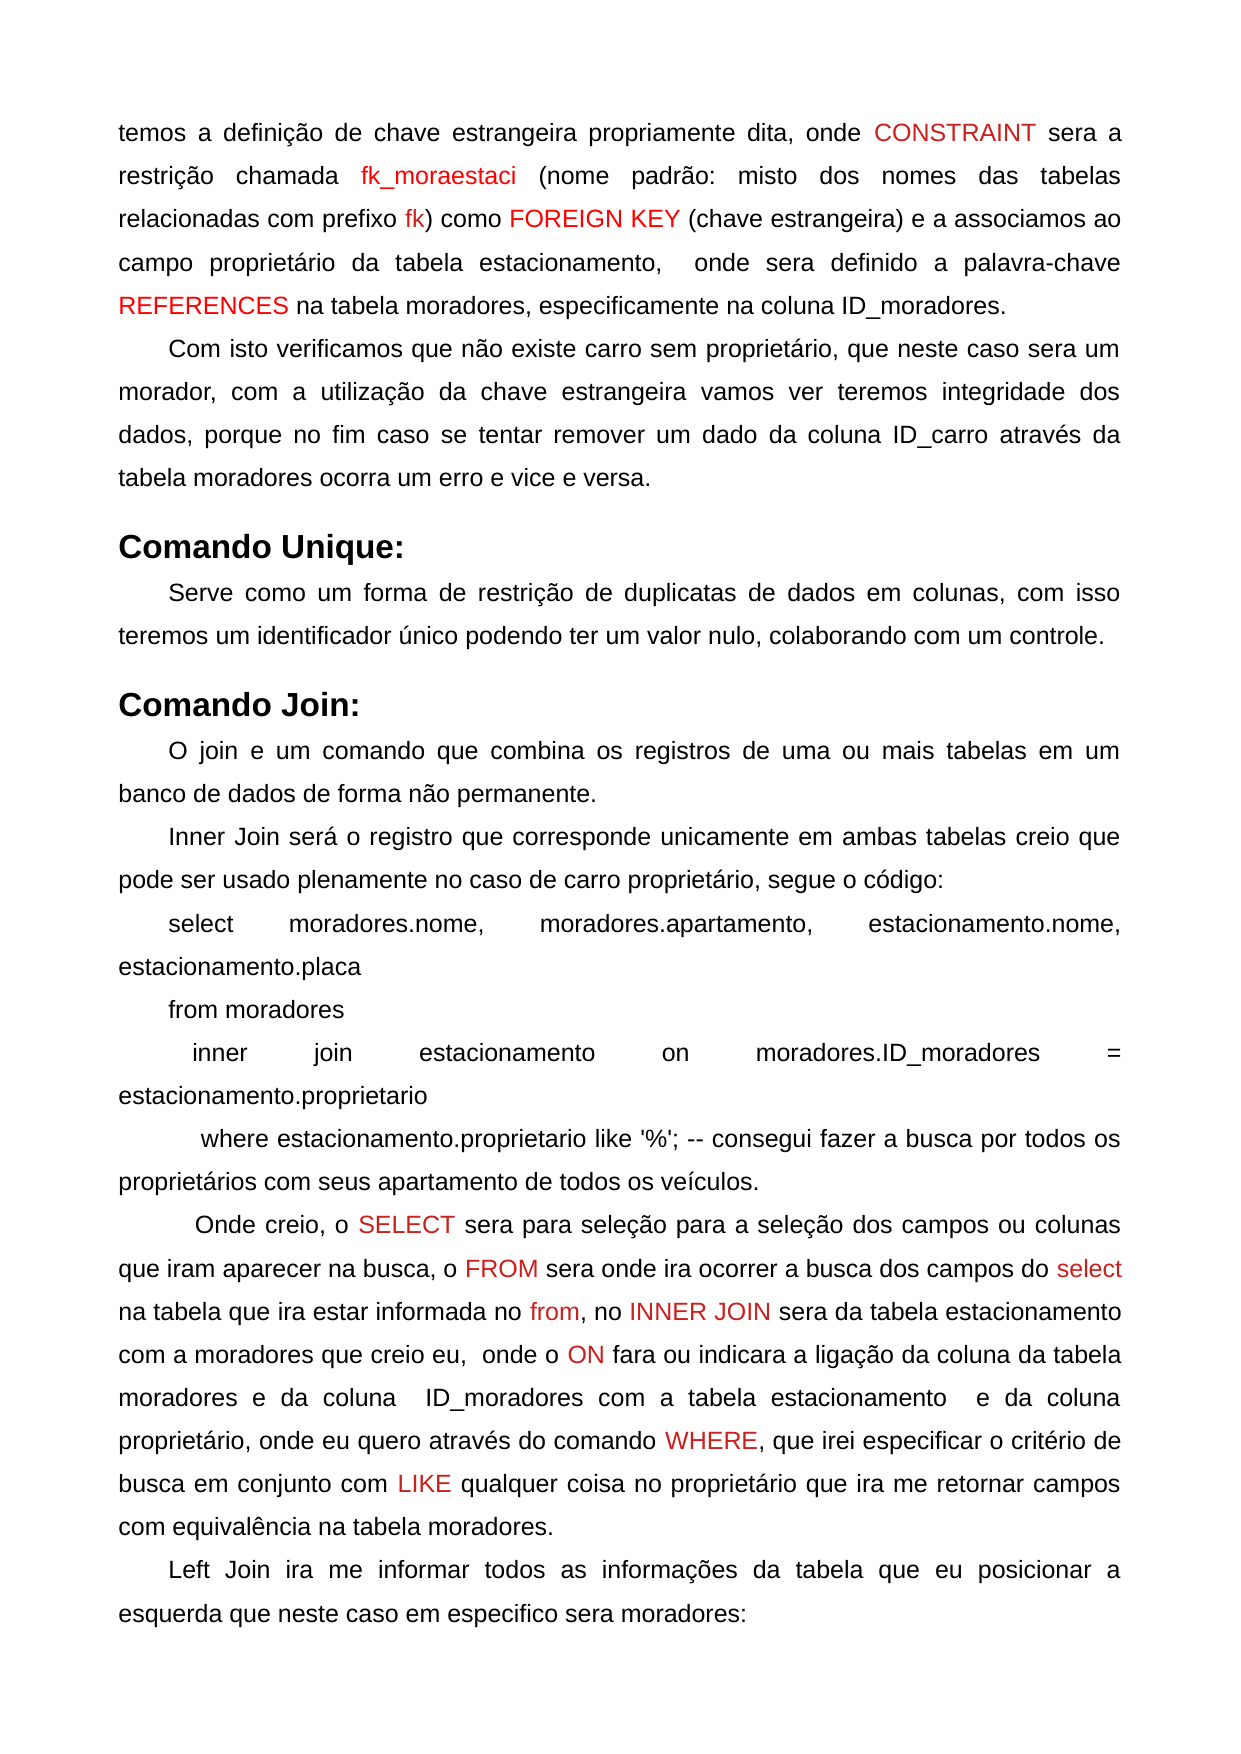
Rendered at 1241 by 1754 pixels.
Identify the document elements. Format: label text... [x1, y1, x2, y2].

text Onde creio, o SELECT sera para seleção para a seleção dos campos ou colunas que iram aparecer na busca, o FROM sera onde ira ocorrer a busca dos campos do select na tabela que ira estar informada no from, no INNER JOIN sera da tabela estacionamento com a moradores que creio eu, onde o ON fara ou indicara a ligação da coluna da tabela moradores e da coluna ID_moradores com a tabela estacionamento e da coluna proprietário, onde eu quero através do comando WHERE, que irei especificar o critério de busca em conjunto com LIKE qualquer coisa no proprietário que ira me retornar campos com equivalência na tabela moradores. [118, 1210, 1122, 1541]
text Com isto verificamos que não existe carro sem proprietário, que neste caso sera um morador, com a utilização da chave estrangeira vamos ver teremos integridade dos dados, porque no fim caso se tentar remover um dado da coluna ID_carro através da tabela moradores ocorra um erro e vice e versa. [118, 334, 1122, 492]
text from moradores [118, 995, 1122, 1023]
text where estacionamento.proprietario like '%'; -- consegui fazer a busca por todos os proprietários com seus apartamento de todos os veículos. [118, 1124, 1122, 1196]
subtitle Comando Join: [118, 685, 1122, 723]
text Serve como um forma de restrição de duplicatas de dados em colunas, com isso teremos um identificador único podendo ter um valor nulo, colaborando com um controle. [118, 578, 1122, 650]
text select moradores.nome, moradores.apartamento, estacionamento.nome, estacionamento.placa [118, 908, 1122, 980]
text O join e um comando que combina os registros de uma ou mais tabelas em um banco de dados de forma não permanente. [118, 736, 1122, 808]
subtitle Comando Unique: [118, 527, 1122, 566]
text Left Join ira me informar todos as informações da tabela que eu posicionar a esquerda que neste caso em especifico sera moradores: [118, 1555, 1122, 1627]
text Inner Join será o registro que corresponde unicamente em ambas tabelas creio que pode ser usado plenamente no caso de carro proprietário, segue o código: [118, 822, 1122, 894]
text inner join estacionamento on moradores.ID_moradores = estacionamento.proprietario [118, 1038, 1122, 1110]
text temos a definição de chave estrangeira propriamente dita, onde CONSTRAINT sera a restrição chamada fk_moraestaci (nome padrão: misto dos nomes das tabelas relacionadas com prefixo fk) como FOREIGN KEY (chave estrangeira) e a associamos ao campo proprietário da tabela estacionamento, onde sera definido a palavra-chave REFERENCES na tabela moradores, especificamente na coluna ID_moradores. [118, 118, 1122, 319]
